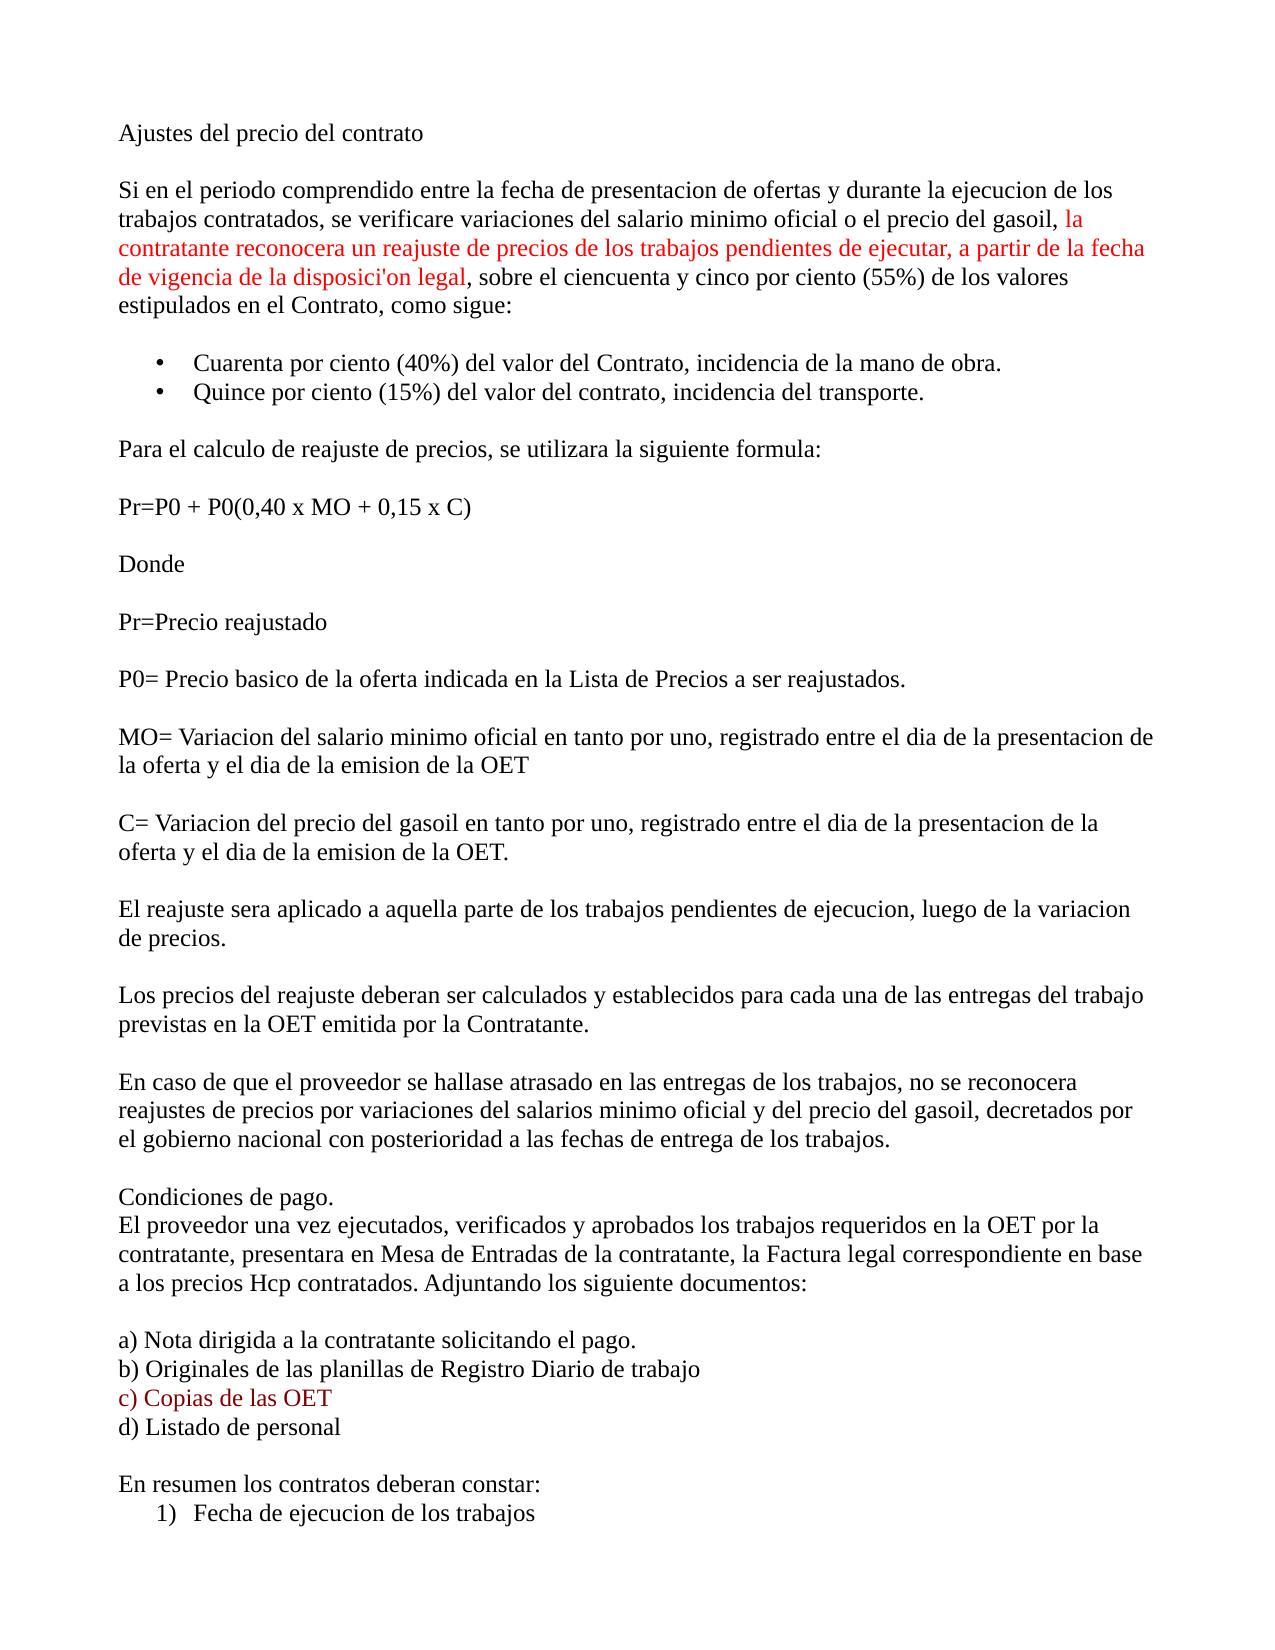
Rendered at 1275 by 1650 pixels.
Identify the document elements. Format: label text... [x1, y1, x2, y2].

text El reajuste sera aplicado a aquella parte de los trabajos pendientes de ejecucion, luego de la variacion de precios. [118, 894, 1157, 952]
text MO= Variacion del salario minimo oficial en tanto por uno, registrado entre el dia de la presentacion de la oferta y el dia de la emision de la OET [118, 722, 1157, 779]
text Condiciones de pago. [118, 1182, 1157, 1211]
text c) Copias de las OET [118, 1383, 1157, 1412]
text b) Originales de las planillas de Registro Diario de trabajo [118, 1354, 1157, 1383]
text El proveedor una vez ejecutados, verificados y aprobados los trabajos requeridos en la OET por la contratante, presentara en Mesa de Entradas de la contratante, la Factura legal correspondiente en base a los precios Hcp contratados. Adjuntando los siguiente documentos: [118, 1211, 1157, 1297]
text En caso de que el proveedor se hallase atrasado en las entregas de los trabajos, no se reconocera reajustes de precios por variaciones del salarios minimo oficial y del precio del gasoil, decretados por el gobierno nacional con posterioridad a las fechas de entrega de los trabajos. [118, 1067, 1157, 1153]
text C= Variacion del precio del gasoil en tanto por uno, registrado entre el dia de la presentacion de la oferta y el dia de la emision de la OET. [118, 808, 1157, 866]
list Quince por ciento (15%) del valor del contrato, incidencia del transporte. [156, 377, 1157, 406]
text Si en el periodo comprendido entre la fecha de presentacion de ofertas y durante la ejecucion de los trabajos contratados, se verificare variaciones del salario minimo oficial o el precio del gasoil, la contratante reconocera un reajuste de precios de los trabajos pendientes de ejecutar, a partir de la fecha de vigencia de la disposici'on legal, sobre el ciencuenta y cinco por ciento (55%) de los valores estipulados en el Contrato, como sigue: [118, 176, 1157, 319]
text Ajustes del precio del contrato [118, 118, 1157, 147]
text Para el calculo de reajuste de precios, se utilizara la siguiente formula: [118, 434, 1157, 463]
text Pr=P0 + P0(0,40 x MO + 0,15 x C) [118, 492, 1157, 521]
list Fecha de ejecucion de los trabajos [156, 1498, 1157, 1527]
text Donde [118, 549, 1157, 578]
text a) Nota dirigida a la contratante solicitando el pago. [118, 1326, 1157, 1354]
text Los precios del reajuste deberan ser calculados y establecidos para cada una de las entregas del trabajo previstas en la OET emitida por la Contratante. [118, 981, 1157, 1038]
text d) Listado de personal [118, 1412, 1157, 1441]
text P0= Precio basico de la oferta indicada en la Lista de Precios a ser reajustados. [118, 664, 1157, 693]
list Cuarenta por ciento (40%) del valor del Contrato, incidencia de la mano de obra. [156, 348, 1157, 377]
text Pr=Precio reajustado [118, 607, 1157, 636]
text En resumen los contratos deberan constar: [118, 1469, 1157, 1498]
